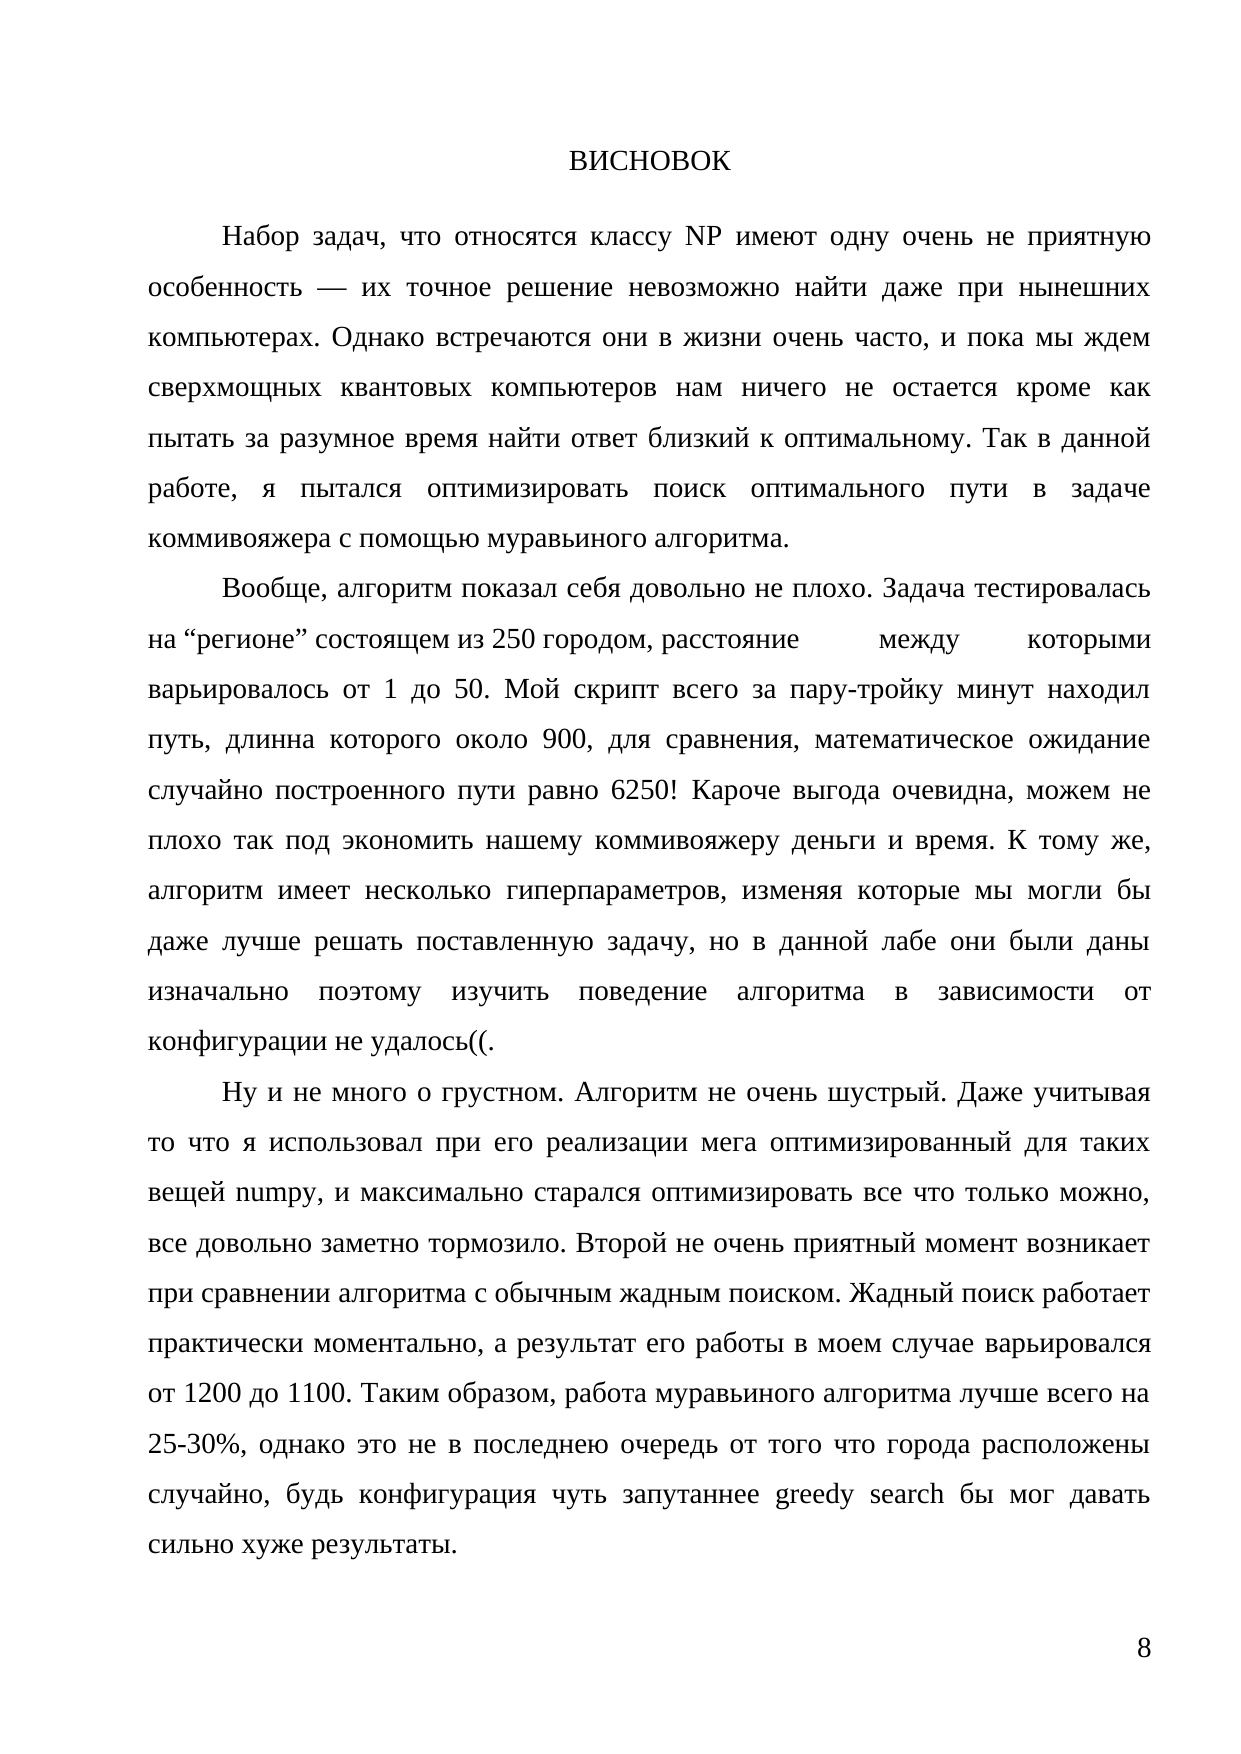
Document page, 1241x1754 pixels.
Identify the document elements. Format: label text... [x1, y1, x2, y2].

text Вообще, алгоритм показал себя довольно не плохо. Задача тестировалась на “регионе” состоящем из 250 городом, расстояние между которыми варьировалось от 1 до 50. Мой скрипт всего за пару-тройку минут находил путь, длинна которого около 900, для сравнения, математическое ожидание случайно построенного пути равно 6250! Кароче выгода очевидна, можем не плохо так под экономить нашему коммивояжеру деньги и время. К тому же, алгоритм имеет несколько гиперпараметров, изменяя которые мы могли бы даже лучше решать поставленную задачу, но в данной лабе они были даны изначально поэтому изучить поведение алгоритма в зависимости от конфигурации не удалось((. [148, 571, 1152, 1057]
text Висновок [148, 143, 1152, 177]
text Ну и не много о грустном. Алгоритм не очень шустрый. Даже учитывая то что я использовал при его реализации мега оптимизированный для таких вещей numpy, и максимально старался оптимизировать все что только можно, все довольно заметно тормозило. Второй не очень приятный момент возникает при сравнении алгоритма с обычным жадным поиском. Жадный поиск работает практически моментально, а результат его работы в моем случае варьировался от 1200 до 1100. Таким образом, работа муравьиного алгоритма лучше всего на 25-30%, однако это не в последнею очередь от того что города расположены случайно, будь конфигурация чуть запутаннее greedy search бы мог давать сильно хуже результаты. [148, 1074, 1152, 1560]
text Набор задач, что относятся классу NP имеют одну очень не приятную особенность — их точное решение невозможно найти даже при нынешних компьютерах. Однако встречаются они в жизни очень часто, и пока мы ждем сверхмощных квантовых компьютеров нам ничего не остается кроме как пытать за разумное время найти ответ близкий к оптимальному. Так в данной работе, я пытался оптимизировать поиск оптимального пути в задаче коммивояжера с помощью муравьиного алгоритма. [148, 218, 1152, 554]
